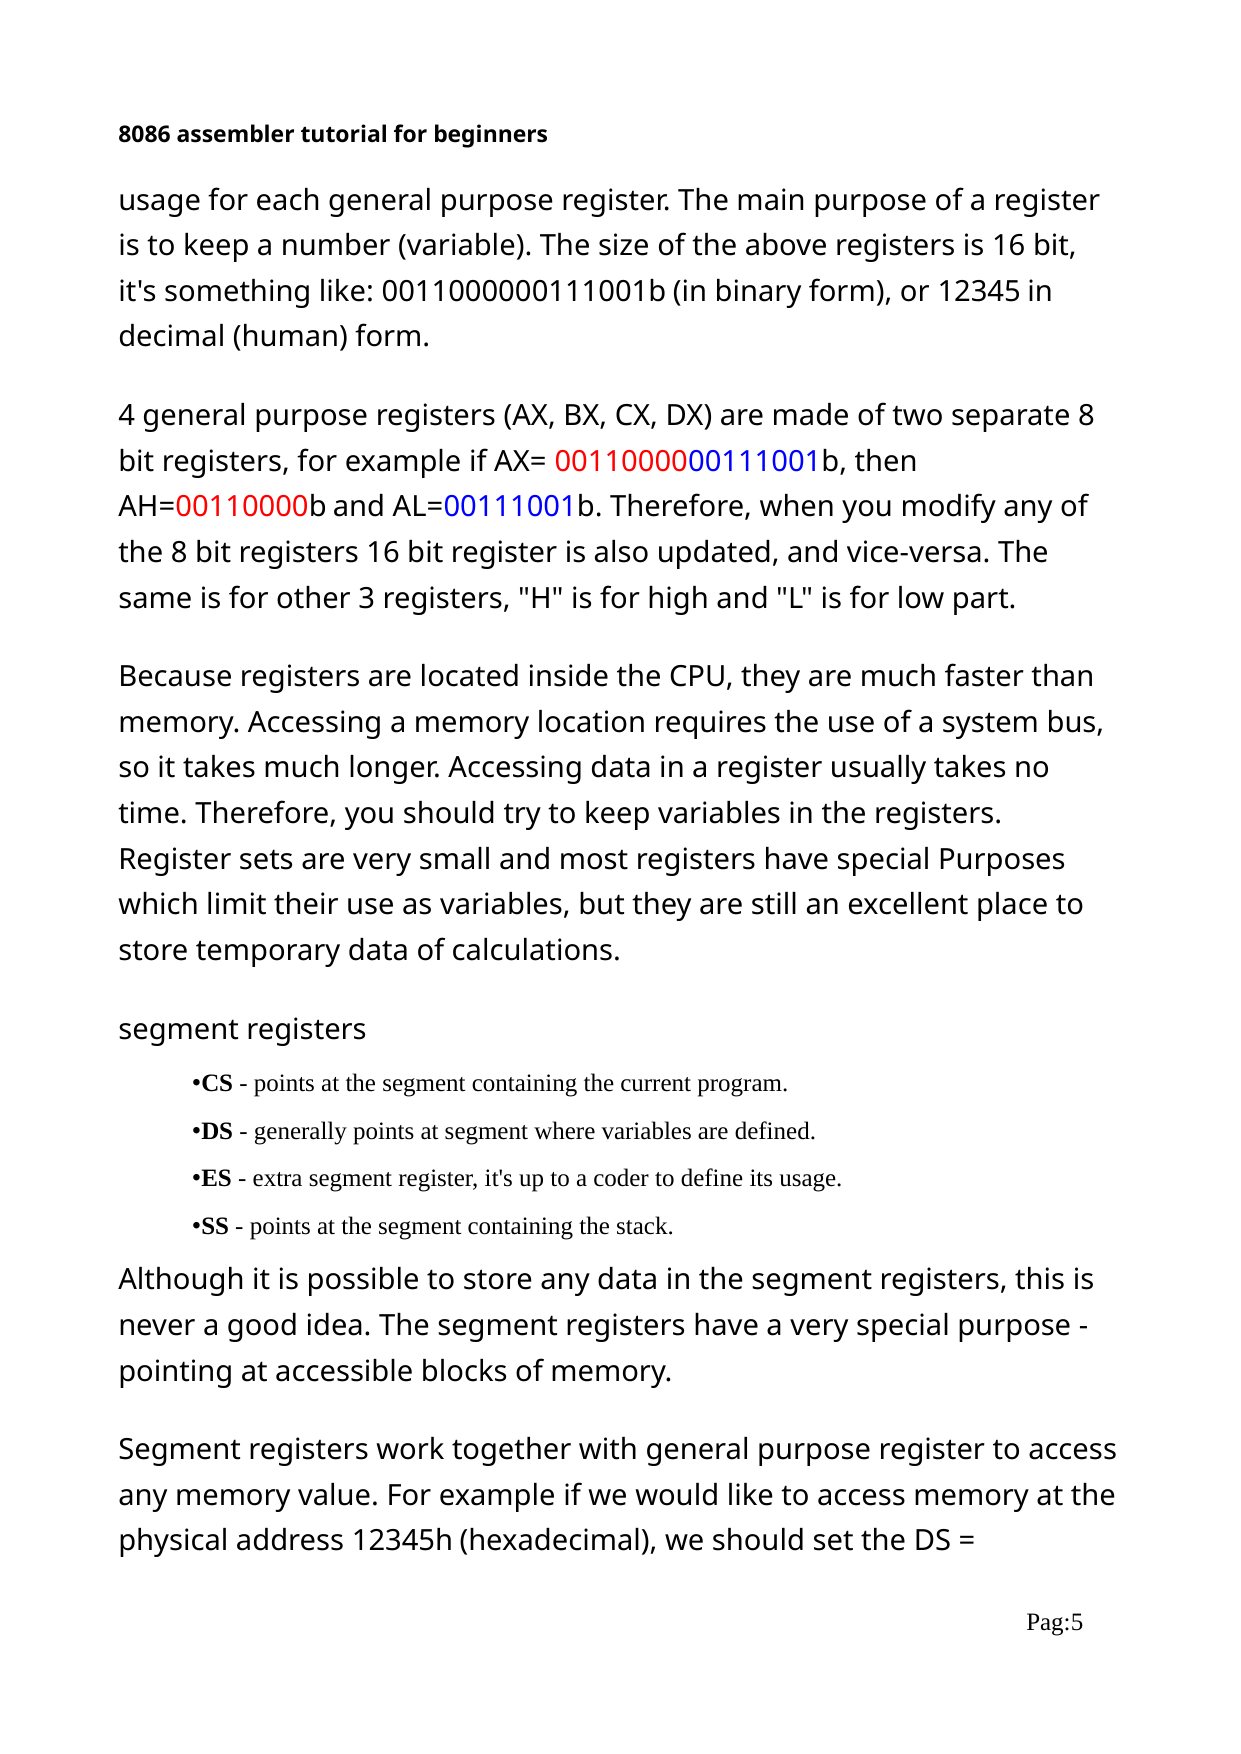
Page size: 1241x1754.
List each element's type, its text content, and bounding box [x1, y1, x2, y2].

list CS - points at the segment containing the current program. [118, 1068, 1122, 1097]
list ES - extra segment register, it's up to a coder to define its usage. [118, 1163, 1122, 1192]
list SS - points at the segment containing the stack. [118, 1211, 1122, 1240]
text Although it is possible to store any data in the segment registers, this is never a good idea. The segment registers have a very special purpose - pointing at accessible blocks of memory. Segment registers work together with general purpose register to access any memory value. For example if we would like to access memory at the physical address 12345h (hexadecimal), we should set the DS = [118, 1258, 1122, 1559]
text usage for each general purpose register. The main purpose of a register is to keep a number (variable). The size of the above registers is 16 bit, it's something like: 0011000000111001b (in binary form), or 12345 in decimal (human) form. 4 general purpose registers (AX, BX, CX, DX) are made of two separate 8 bit registers, for example if AX= 0011000000111001b, then AH=00110000b and AL=00111001b. Therefore, when you modify any of the 8 bit registers 16 bit register is also updated, and vice-versa. The same is for other 3 registers, "H" is for high and "L" is for low part. Because registers are located inside the CPU, they are much faster than memory. Accessing a memory location requires the use of a system bus, so it takes much longer. Accessing data in a register usually takes no time. Therefore, you should try to keep variables in the registers. Register sets are very small and most registers have special Purposes which limit their use as variables, but they are still an excellent place to store temporary data of calculations. segment registers [118, 179, 1122, 1048]
list DS - generally points at segment where variables are defined. [118, 1116, 1122, 1144]
